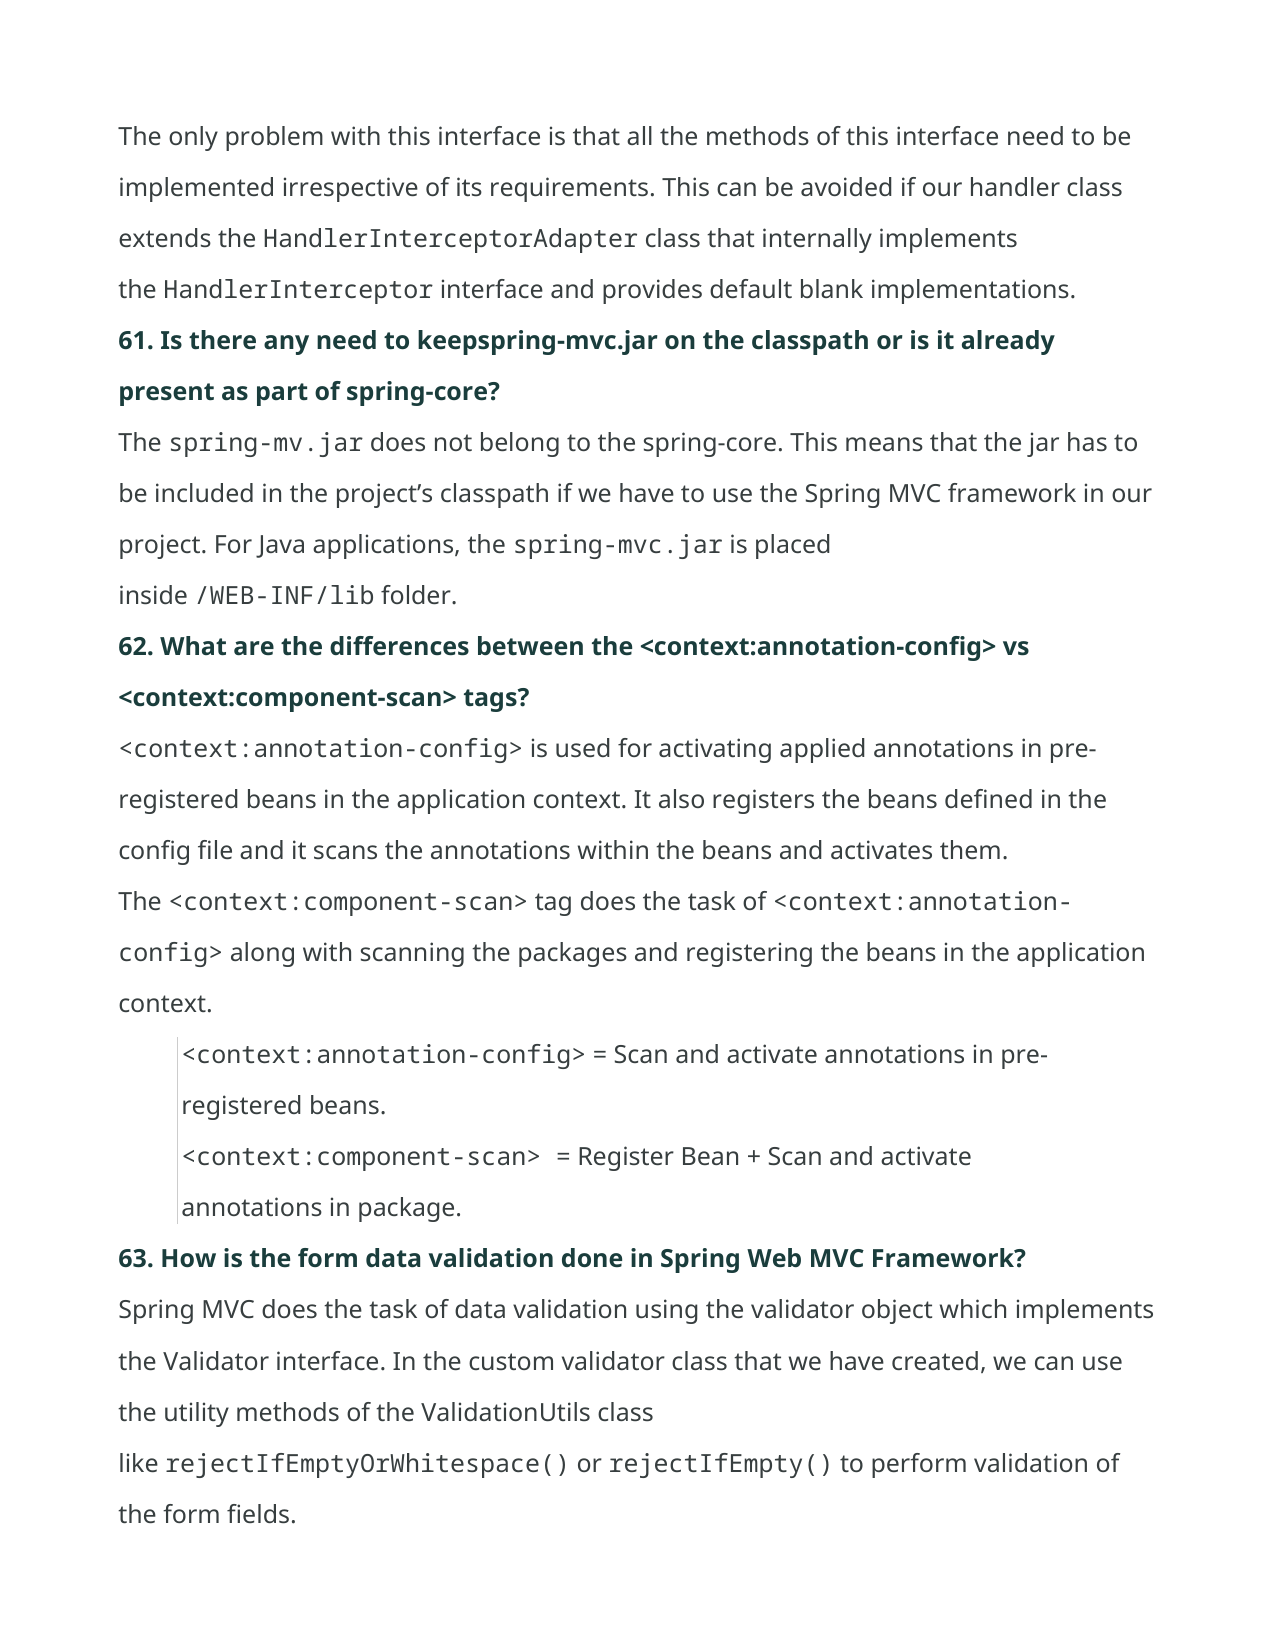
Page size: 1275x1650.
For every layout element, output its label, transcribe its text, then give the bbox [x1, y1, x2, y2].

text Spring MVC does the task of data validation using the validator object which implements the Validator interface. In the custom validator class that we have created, we can use the utility methods of the ValidationUtils class like rejectIfEmptyOrWhitespace() or rejectIfEmpty() to perform validation of the form fields. [118, 1292, 1157, 1530]
text The spring-mv.jar does not belong to the spring-core. This means that the jar has to be included in the project’s classpath if we have to use the Spring MVC framework in our project. For Java applications, the spring-mvc.jar is placed inside /WEB-INF/lib folder. [118, 424, 1157, 612]
text <context:annotation-config> is used for activating applied annotations in pre-registered beans in the application context. It also registers the beans defined in the config file and it scans the annotations within the beans and activates them. [118, 731, 1157, 867]
text <context:annotation-config> = Scan and activate annotations in pre-registered beans. <context:component-scan> = Register Bean + Scan and activate annotations in package. [178, 1037, 1098, 1224]
subtitle 63. How is the form data validation done in Spring Web MVC Framework? [118, 1241, 1157, 1275]
subtitle 62. What are the differences between the <context:annotation-config> vs <context:component-scan> tags? [118, 628, 1157, 714]
text The <context:component-scan> tag does the task of <context:annotation-config> along with scanning the packages and registering the beans in the application context. [118, 884, 1157, 1020]
subtitle 61. Is there any need to keepspring-mvc.jar on the classpath or is it already present as part of spring-core? [118, 322, 1157, 407]
text The only problem with this interface is that all the methods of this interface need to be implemented irrespective of its requirements. This can be avoided if our handler class extends the HandlerInterceptorAdapter class that internally implements the HandlerInterceptor interface and provides default blank implementations. [118, 118, 1157, 305]
